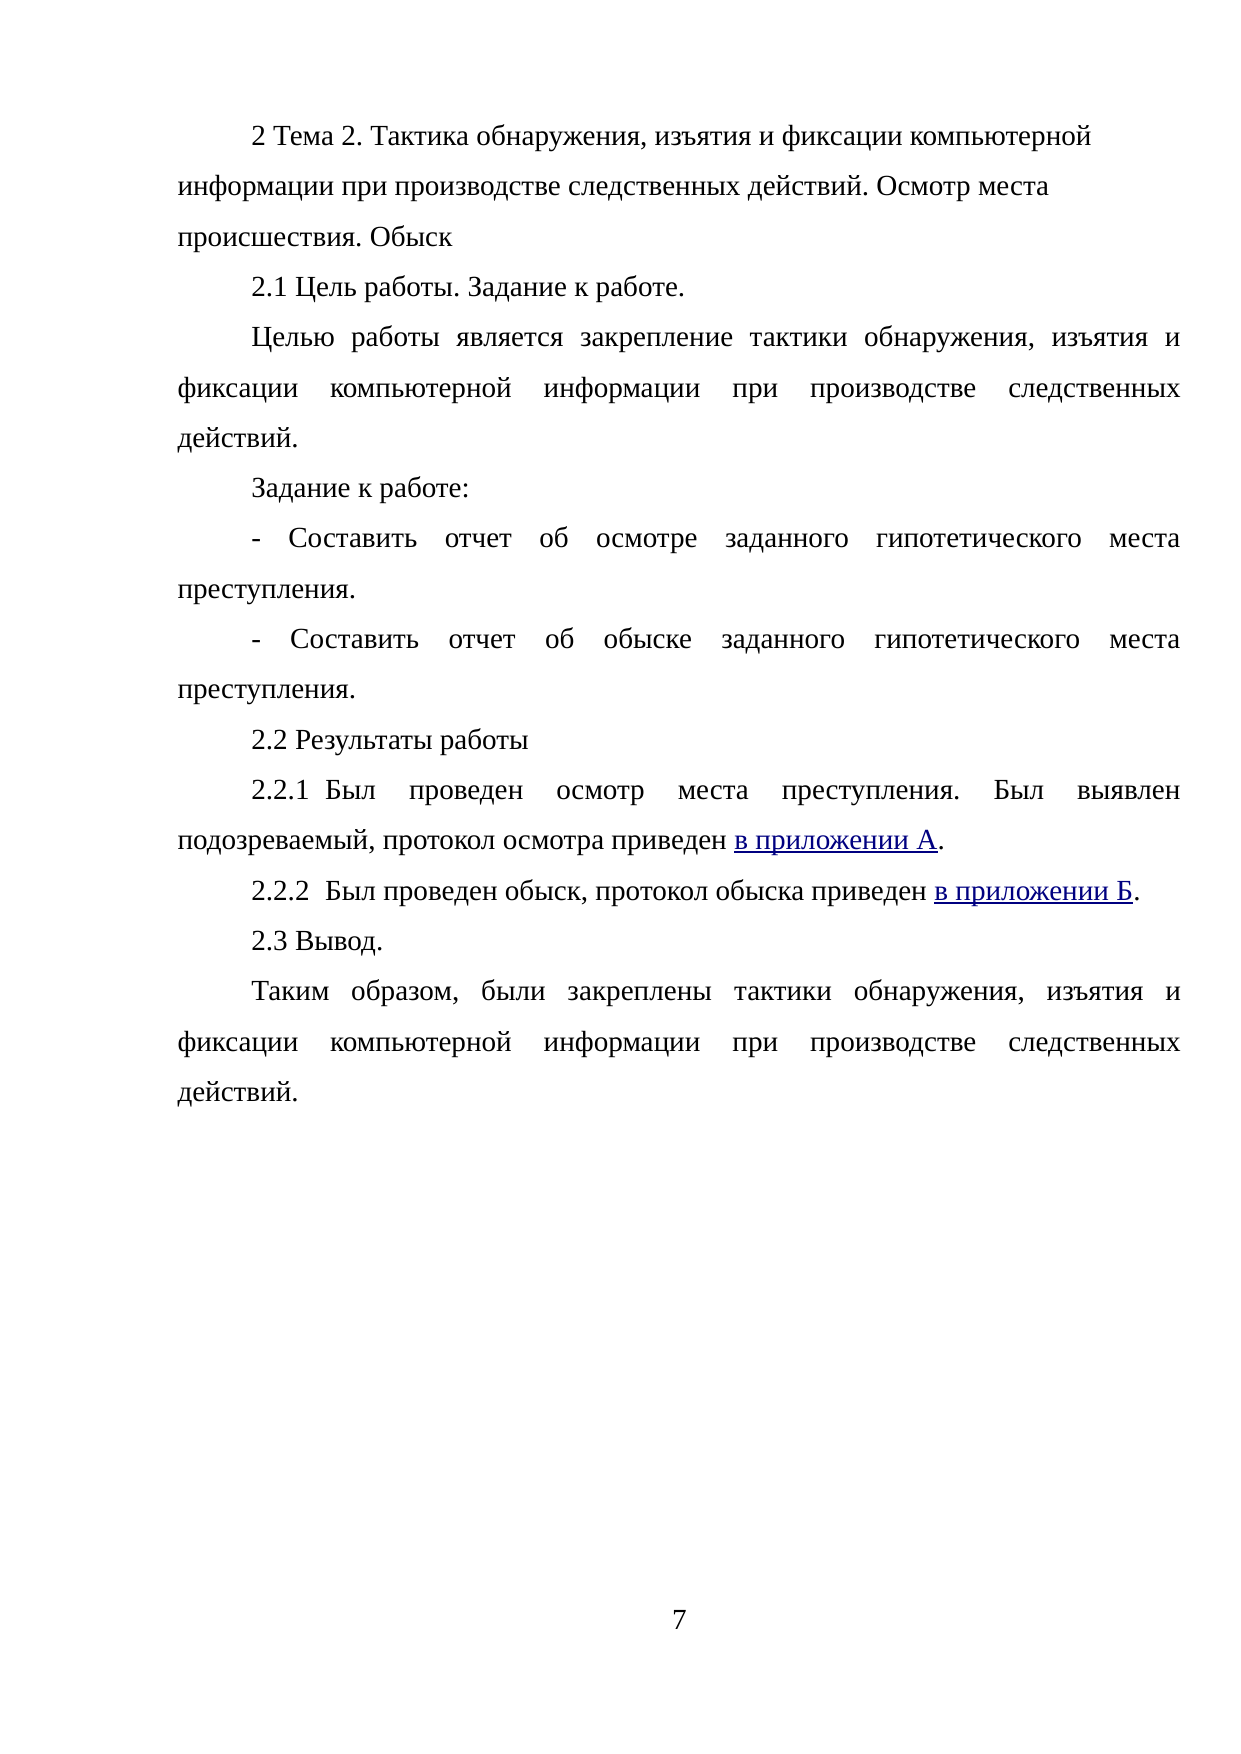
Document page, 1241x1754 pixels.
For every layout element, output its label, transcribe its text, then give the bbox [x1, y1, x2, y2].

list Был проведен обыск, протокол обыска приведен в приложении Б. [177, 873, 1181, 906]
list Результаты работы [177, 722, 1181, 755]
list Цель работы. Задание к работе. [177, 269, 1181, 303]
text происшествия. Обыск [177, 219, 1181, 252]
list Вывод. [177, 923, 1181, 957]
list Был проведен осмотр места преступления. Был выявлен подозреваемый, протокол осмотра приведен в приложении А. [177, 772, 1181, 856]
text - Составить отчет об осмотре заданного гипотетического места преступления. - Составить отчет об обыске заданного гипотетического места преступления. [177, 521, 1181, 705]
text информации при производстве следственных действий. Осмотр места [177, 168, 1181, 202]
text Целью работы является закрепление тактики обнаружения, изъятия и фиксации компьютерной информации при производстве следственных действий. [177, 319, 1181, 453]
text Таким образом, были закреплены тактики обнаружения, изъятия и фиксации компьютерной информации при производстве следственных действий. [177, 973, 1181, 1108]
text Задание к работе: [177, 470, 1181, 504]
list Тема 2. Тактика обнаружения, изъятия и фиксации компьютерной [177, 118, 1181, 152]
